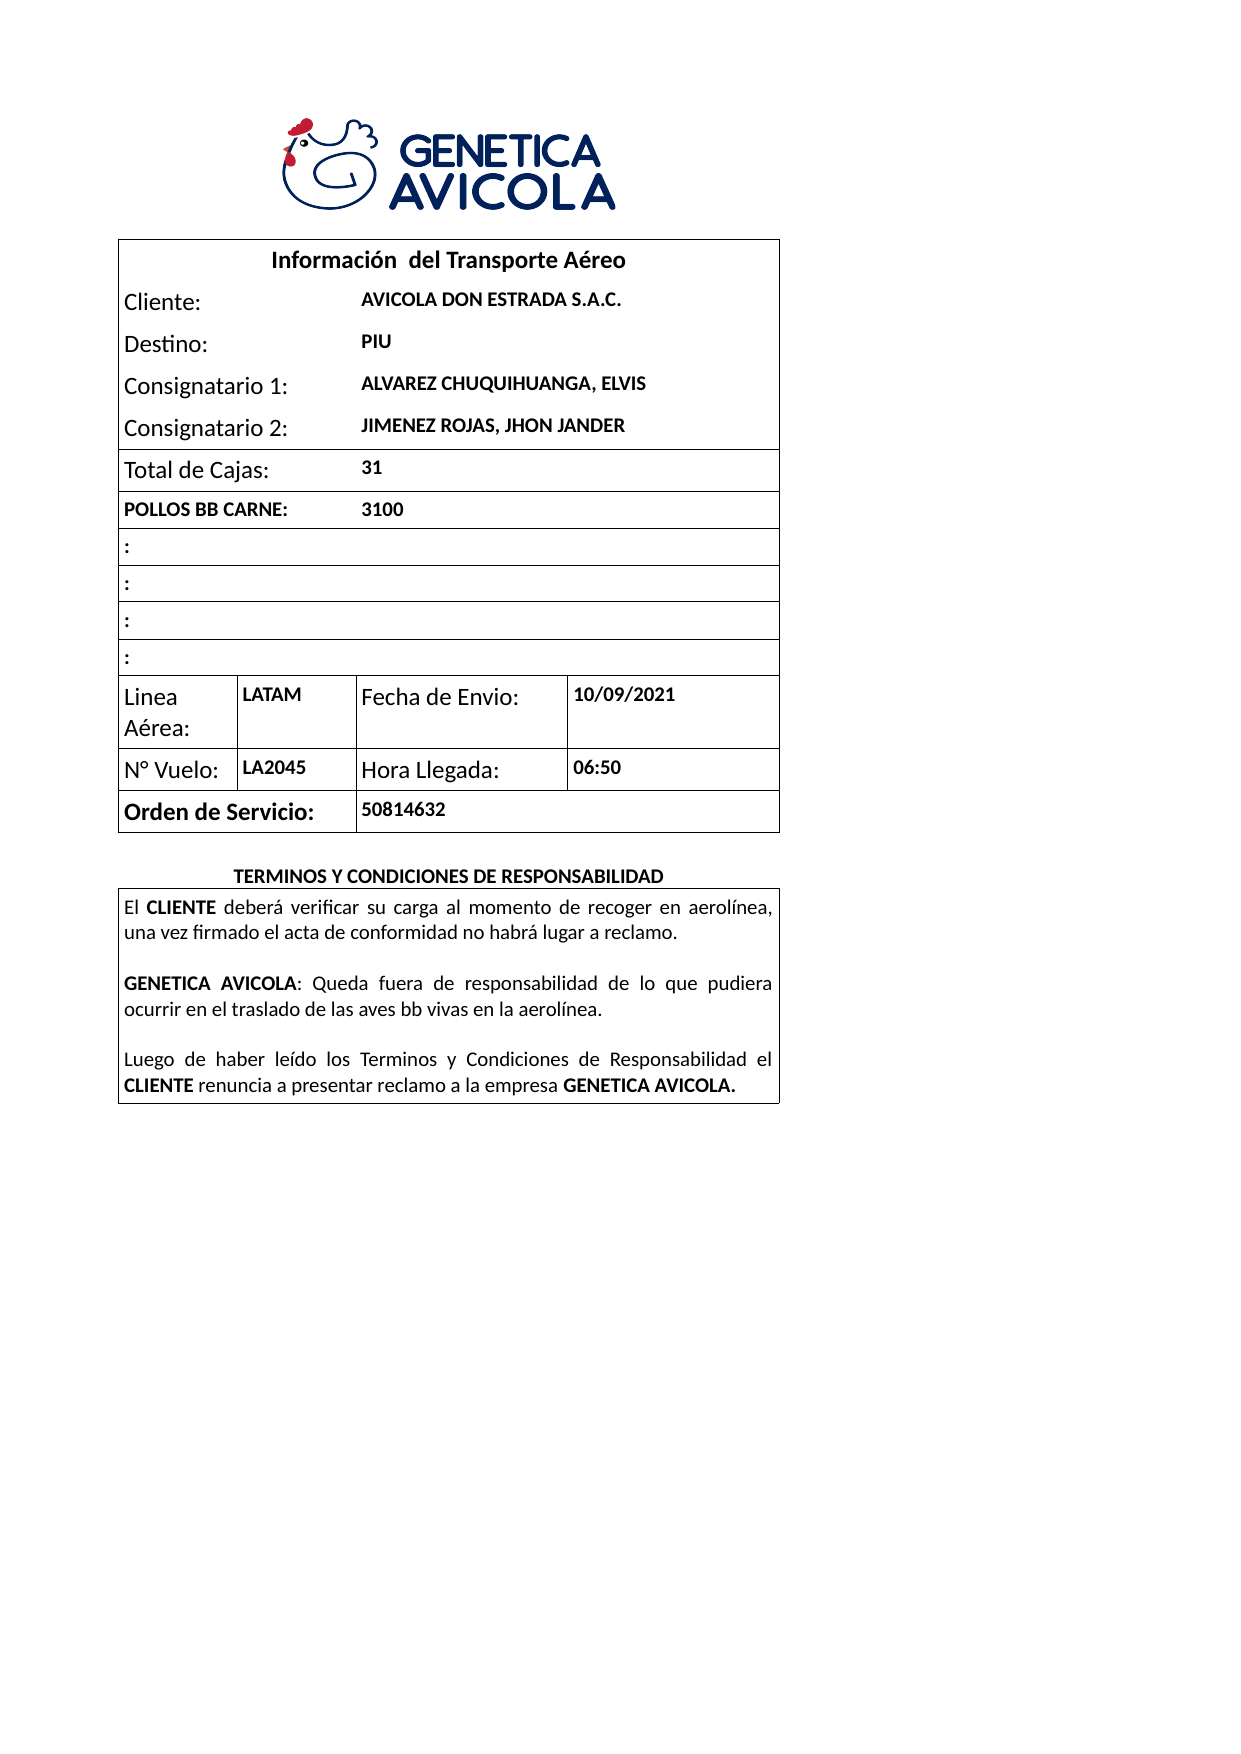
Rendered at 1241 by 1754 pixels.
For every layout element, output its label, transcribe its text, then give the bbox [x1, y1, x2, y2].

table_cell Consignatario 2: [119, 406, 356, 448]
table_cell 3100 [356, 492, 779, 527]
table_cell TERMINOS Y CONDICIONES DE RESPONSABILIDAD [118, 833, 779, 888]
table_cell : [119, 529, 356, 564]
table_cell Orden de Servicio: [119, 791, 356, 832]
table_cell Fecha de Envio: [357, 676, 567, 748]
table_cell Consignatario 1: [119, 365, 356, 406]
table_cell 31 [356, 450, 779, 491]
table_cell 06:50 [568, 749, 779, 790]
table_cell POLLOS BB CARNE: [119, 492, 356, 527]
table_cell Linea Aérea: [119, 676, 237, 748]
table_cell Hora Llegada: [357, 749, 567, 790]
table_cell 10/09/2021 [568, 676, 779, 748]
table_cell : [119, 640, 356, 675]
table_cell LATAM [238, 676, 356, 748]
table_cell LA2045 [238, 749, 356, 790]
table_cell El CLIENTE deberá verificar su carga al momento de recoger en aerolínea, una vez firmado el acta de conformidad no habrá lugar a reclamo. GENETICA AVICOLA: Queda fuera de responsabilidad de lo que pudiera ocurrir en el traslado de las aves bb vivas en la aerolínea. Luego de haber leído los Terminos y Condiciones de Responsabilidad el CLIENTE renuncia a presentar reclamo a la empresa GENETICA AVICOLA. [119, 889, 779, 1103]
table_cell [356, 640, 779, 675]
table_cell Cliente: [119, 281, 356, 322]
table_cell [356, 566, 779, 601]
table_cell N° Vuelo: [119, 749, 237, 790]
table_cell AVICOLA DON ESTRADA S.A.C. [356, 281, 779, 322]
table_cell Total de Cajas: [119, 450, 356, 491]
table_cell : [119, 566, 356, 601]
table_cell : [119, 602, 356, 638]
table_header Información del Transporte Aéreo [119, 240, 779, 281]
picture [282, 118, 616, 210]
table_cell [356, 529, 779, 564]
table_cell PIU [356, 323, 779, 364]
table_cell ALVAREZ CHUQUIHUANGA, ELVIS [356, 365, 779, 406]
table_cell Destino: [119, 323, 356, 364]
table_cell 50814632 [357, 791, 779, 832]
table_cell [356, 602, 779, 638]
table_cell JIMENEZ ROJAS, JHON JANDER [356, 406, 779, 448]
